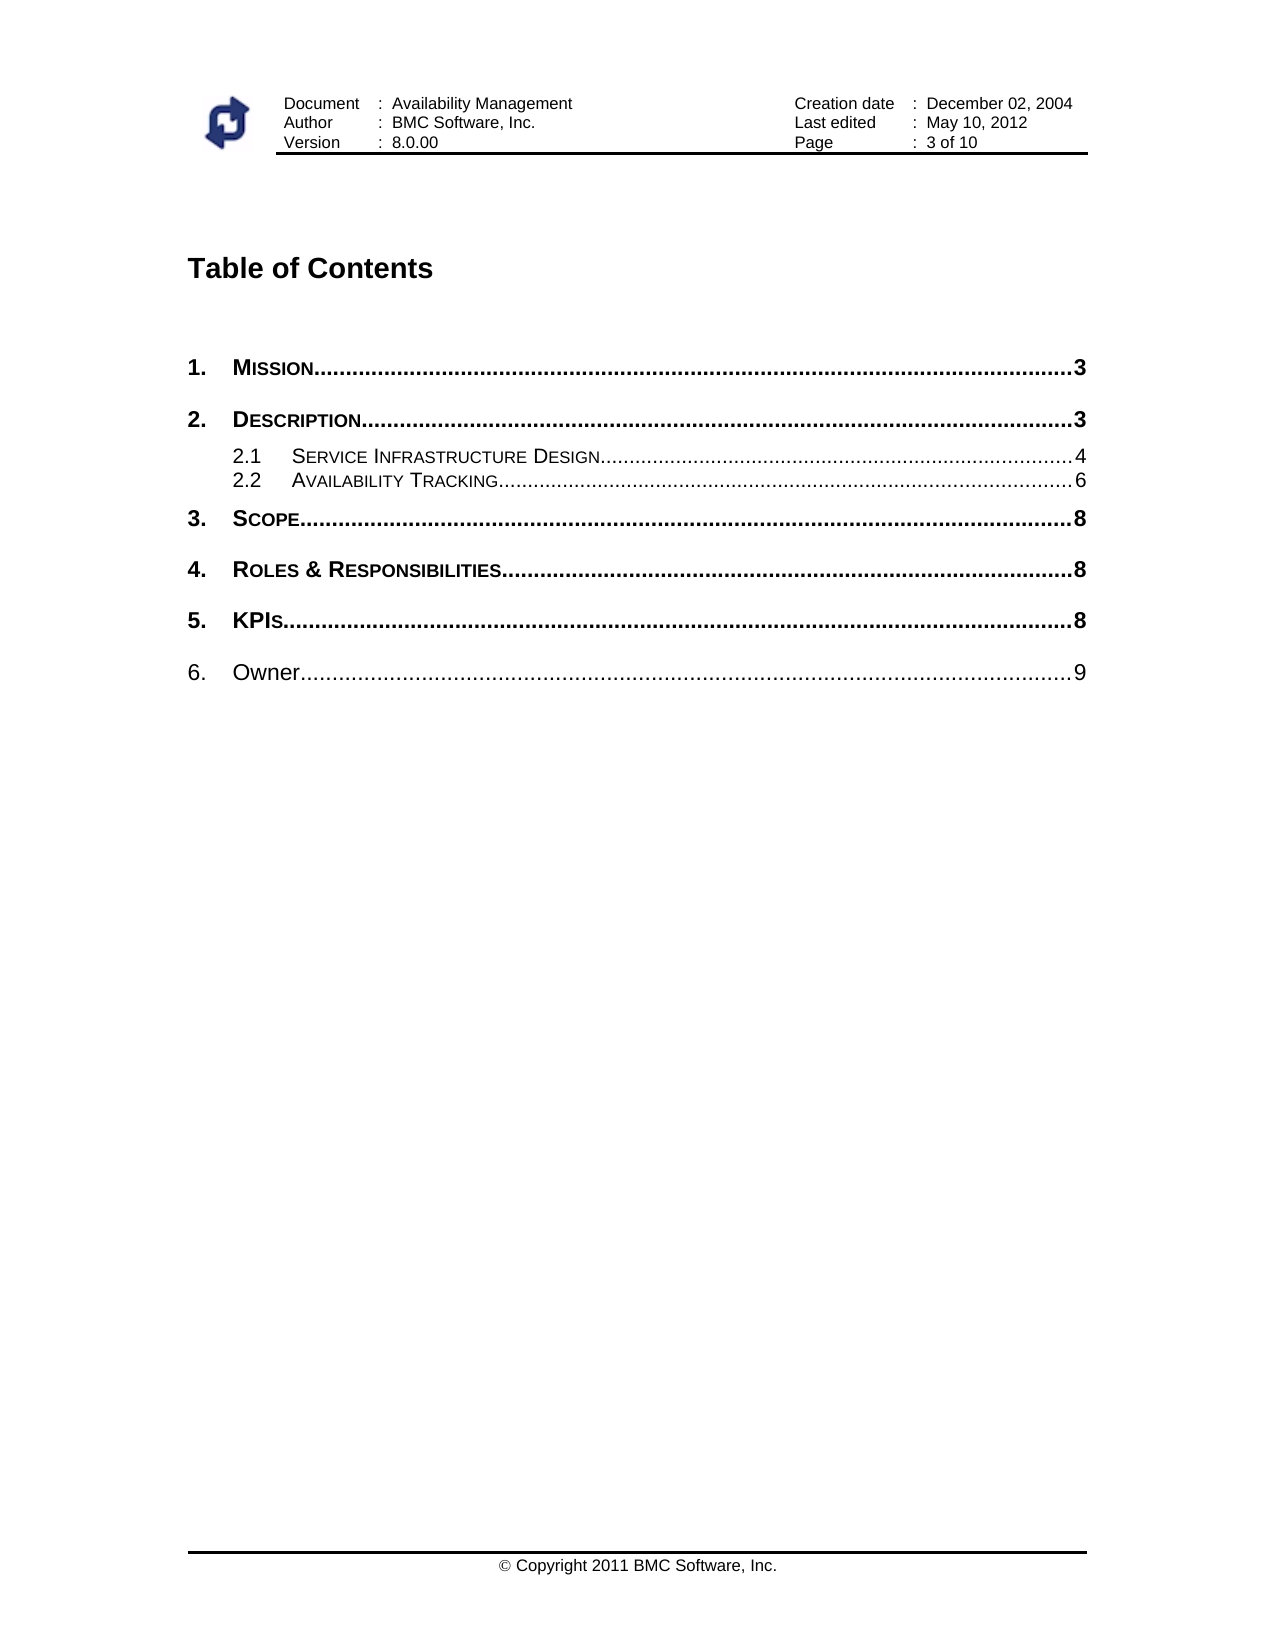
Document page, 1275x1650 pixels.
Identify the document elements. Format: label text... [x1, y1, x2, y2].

text 6. Owner 9 [187, 659, 1087, 685]
text 2. Description 3 [187, 406, 1087, 432]
text 2.2 Availability Tracking 6 [232, 468, 1087, 492]
text 1. Mission 3 [187, 354, 1087, 381]
picture [202, 95, 254, 151]
text 5. KPIs 8 [187, 607, 1087, 634]
text Table of Contents [187, 251, 1087, 284]
text 4. Roles & Responsibilities 8 [187, 556, 1087, 582]
text 2.1 Service Infrastructure Design 4 [232, 444, 1087, 468]
text 3. Scope 8 [187, 505, 1087, 531]
